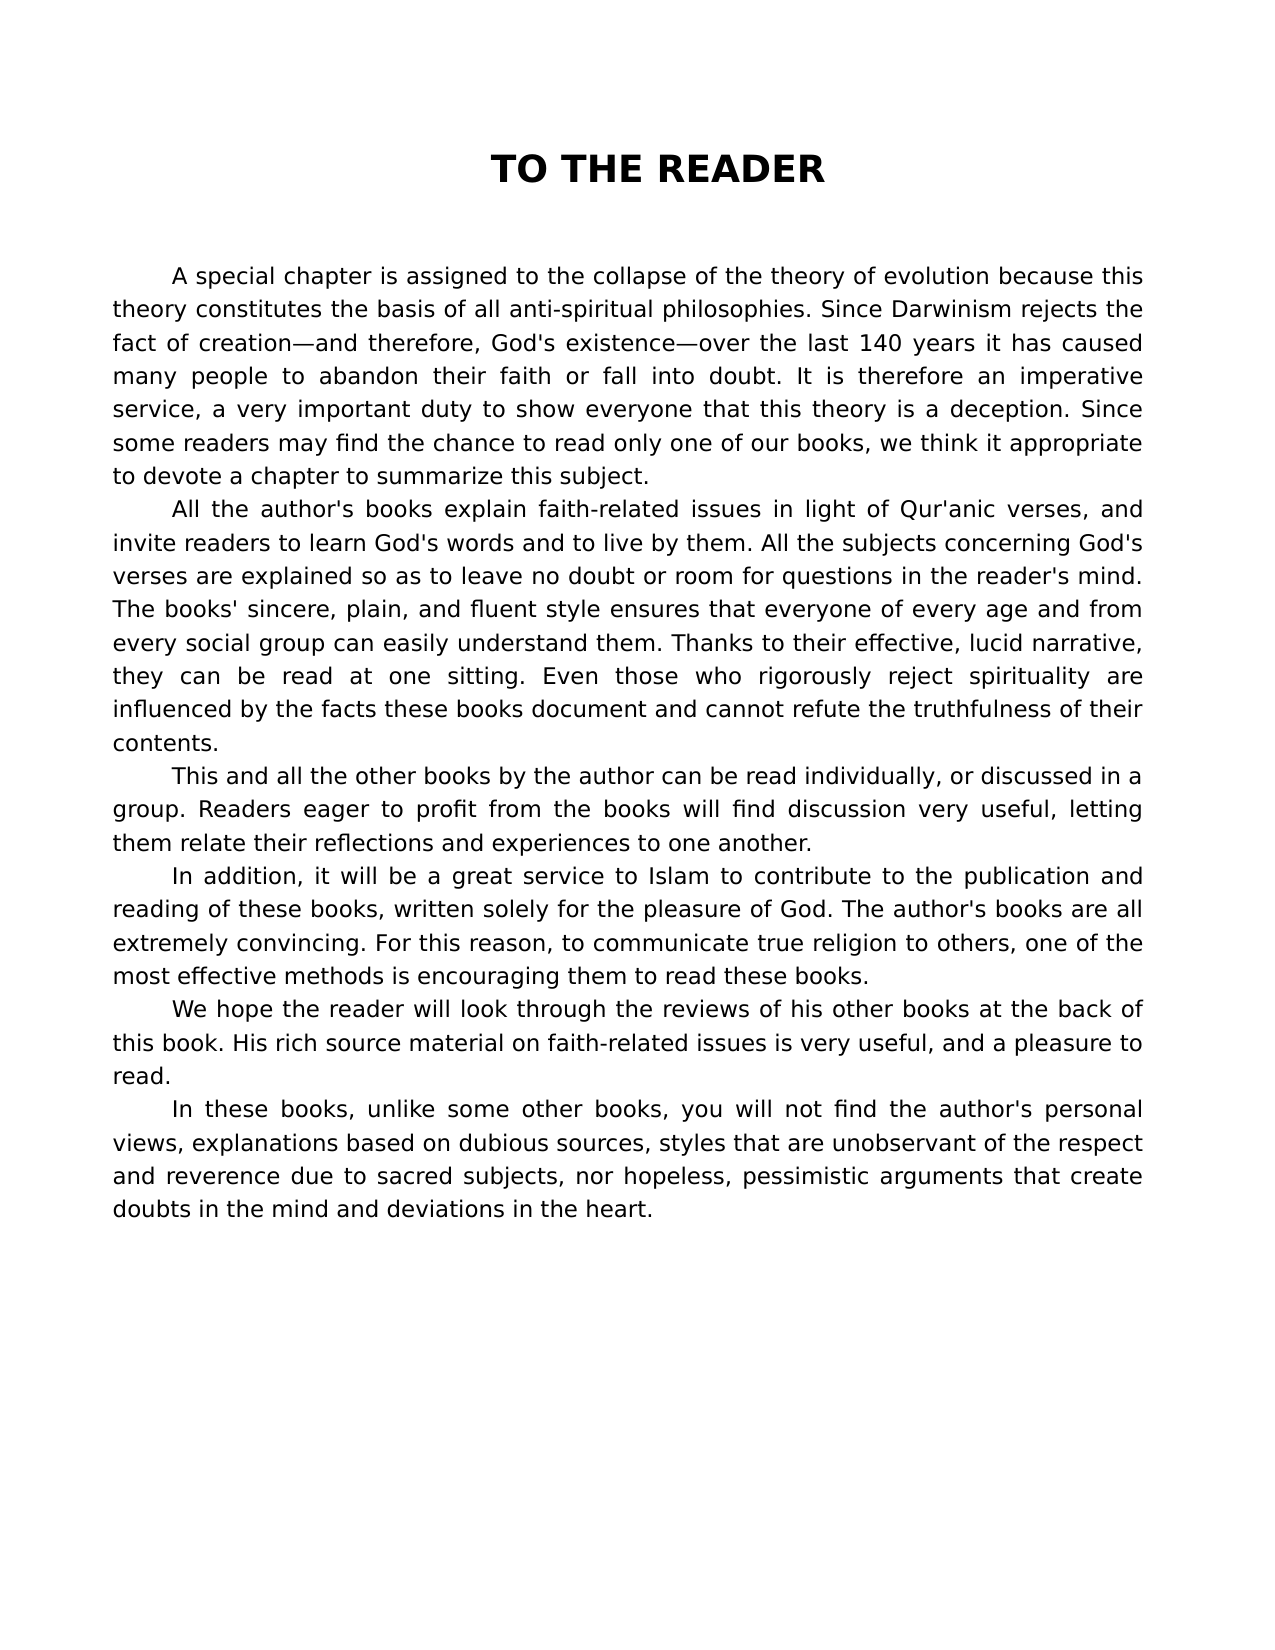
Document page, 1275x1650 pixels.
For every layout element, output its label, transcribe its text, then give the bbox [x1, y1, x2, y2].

text In these books, unlike some other books, you will not find the author's personal views, explanations based on dubious sources, styles that are unobservant of the respect and reverence due to sacred subjects, nor hopeless, pessimistic arguments that create doubts in the mind and deviations in the heart. [112, 1091, 1145, 1224]
text We hope the reader will look through the reviews of his other books at the back of this book. His rich source material on faith-related issues is very useful, and a pleasure to read. [112, 991, 1145, 1091]
text All the author's books explain faith-related issues in light of Qur'anic verses, and invite readers to learn God's words and to live by them. All the subjects concerning God's verses are explained so as to leave no doubt or room for questions in the reader's mind. The books' sincere, plain, and fluent style ensures that everyone of every age and from every social group can easily understand them. Thanks to their effective, lucid narrative, they can be read at one sitting. Even those who rigorously reject spirituality are influenced by the facts these books document and cannot refute the truthfulness of their contents. [112, 491, 1145, 758]
text TO THE READER [112, 148, 1145, 191]
text A special chapter is assigned to the collapse of the theory of evolution because this theory constitutes the basis of all anti-spiritual philosophies. Since Darwinism rejects the fact of creation—and therefore, God's existence—over the last 140 years it has caused many people to abandon their faith or fall into doubt. It is therefore an imperative service, a very important duty to show everyone that this theory is a deception. Since some readers may find the chance to read only one of our books, we think it appropriate to devote a chapter to summarize this subject. [112, 258, 1145, 491]
text In addition, it will be a great service to Islam to contribute to the publication and reading of these books, written solely for the pleasure of God. The author's books are all extremely convincing. For this reason, to communicate true religion to others, one of the most effective methods is encouraging them to read these books. [112, 858, 1145, 991]
text This and all the other books by the author can be read individually, or discussed in a group. Readers eager to profit from the books will find discussion very useful, letting them relate their reflections and experiences to one another. [112, 758, 1145, 858]
